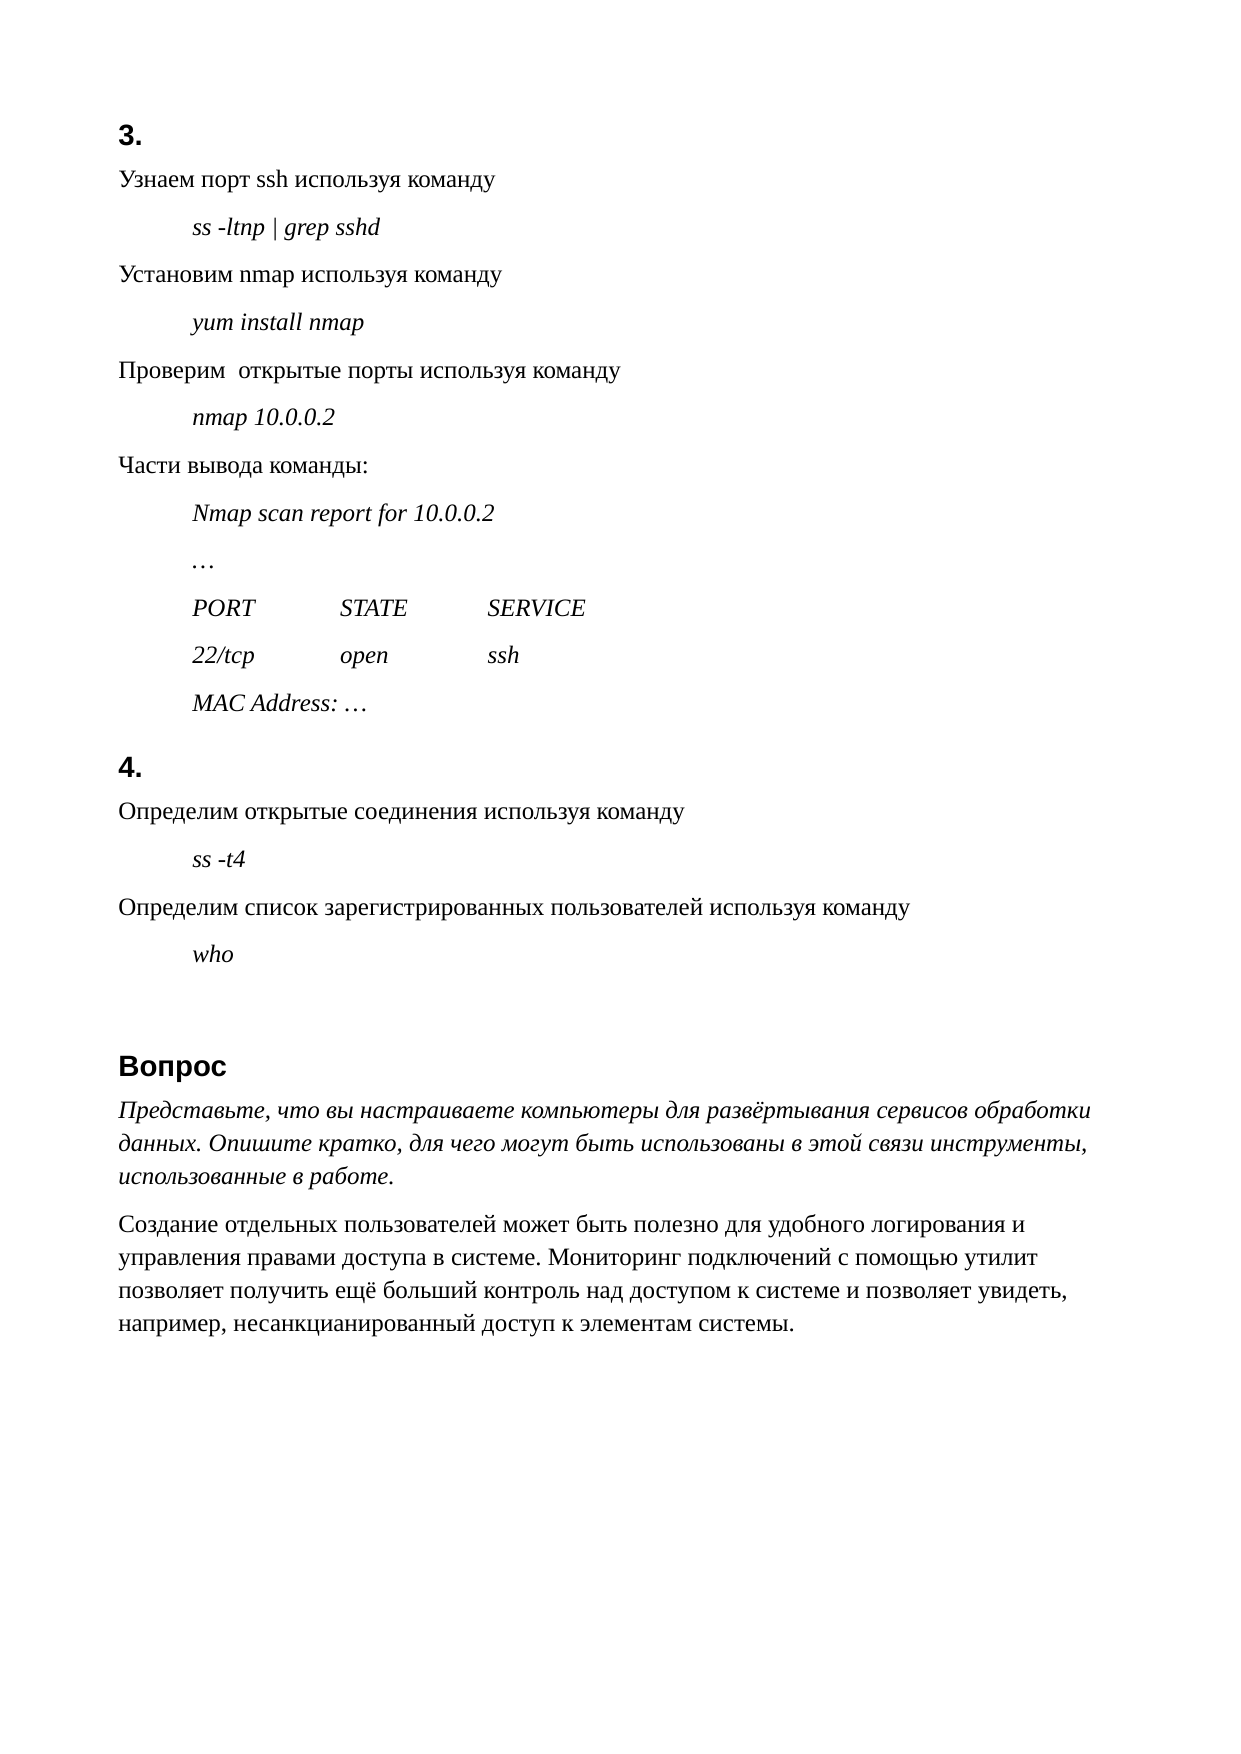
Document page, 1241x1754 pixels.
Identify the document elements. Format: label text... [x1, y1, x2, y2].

text Проверим открытые порты используя команду [118, 355, 1122, 383]
text who [118, 939, 1122, 968]
text ss -ltnp | grep sshd [118, 212, 1122, 241]
text 22/tcp open ssh [118, 640, 1122, 669]
text Части вывода команды: [118, 450, 1122, 479]
text Представьте, что вы настраиваете компьютеры для развёртывания сервисов обработки данных. Опишите кратко, для чего могут быть использованы в этой связи инструменты, использованные в работе. [118, 1095, 1122, 1190]
text MAC Address: … [118, 688, 1122, 717]
subtitle 4. [118, 750, 1122, 784]
text Nmap scan report for 10.0.0.2 [118, 498, 1122, 526]
text Создание отдельных пользователей может быть полезно для удобного логирования и управления правами доступа в системе. Мониторинг подключений с помощью утилит позволяет получить ещё больший контроль над доступом к системе и позволяет увидеть, например, несанкцианированный доступ к элементам системы. [118, 1209, 1122, 1337]
text … [118, 545, 1122, 574]
text PORT STATE SERVICE [118, 593, 1122, 622]
text nmap 10.0.0.2 [118, 402, 1122, 431]
subtitle 3. [118, 118, 1122, 152]
text Определим список зарегистрированных пользователей используя команду [118, 892, 1122, 920]
subtitle Вопрос [118, 1049, 1122, 1083]
text yum install nmap [118, 307, 1122, 336]
text Установим nmap используя команду [118, 259, 1122, 288]
text Определим открытые соединения используя команду [118, 796, 1122, 825]
text Узнаем порт ssh используя команду [118, 164, 1122, 193]
text ss -t4 [118, 844, 1122, 873]
